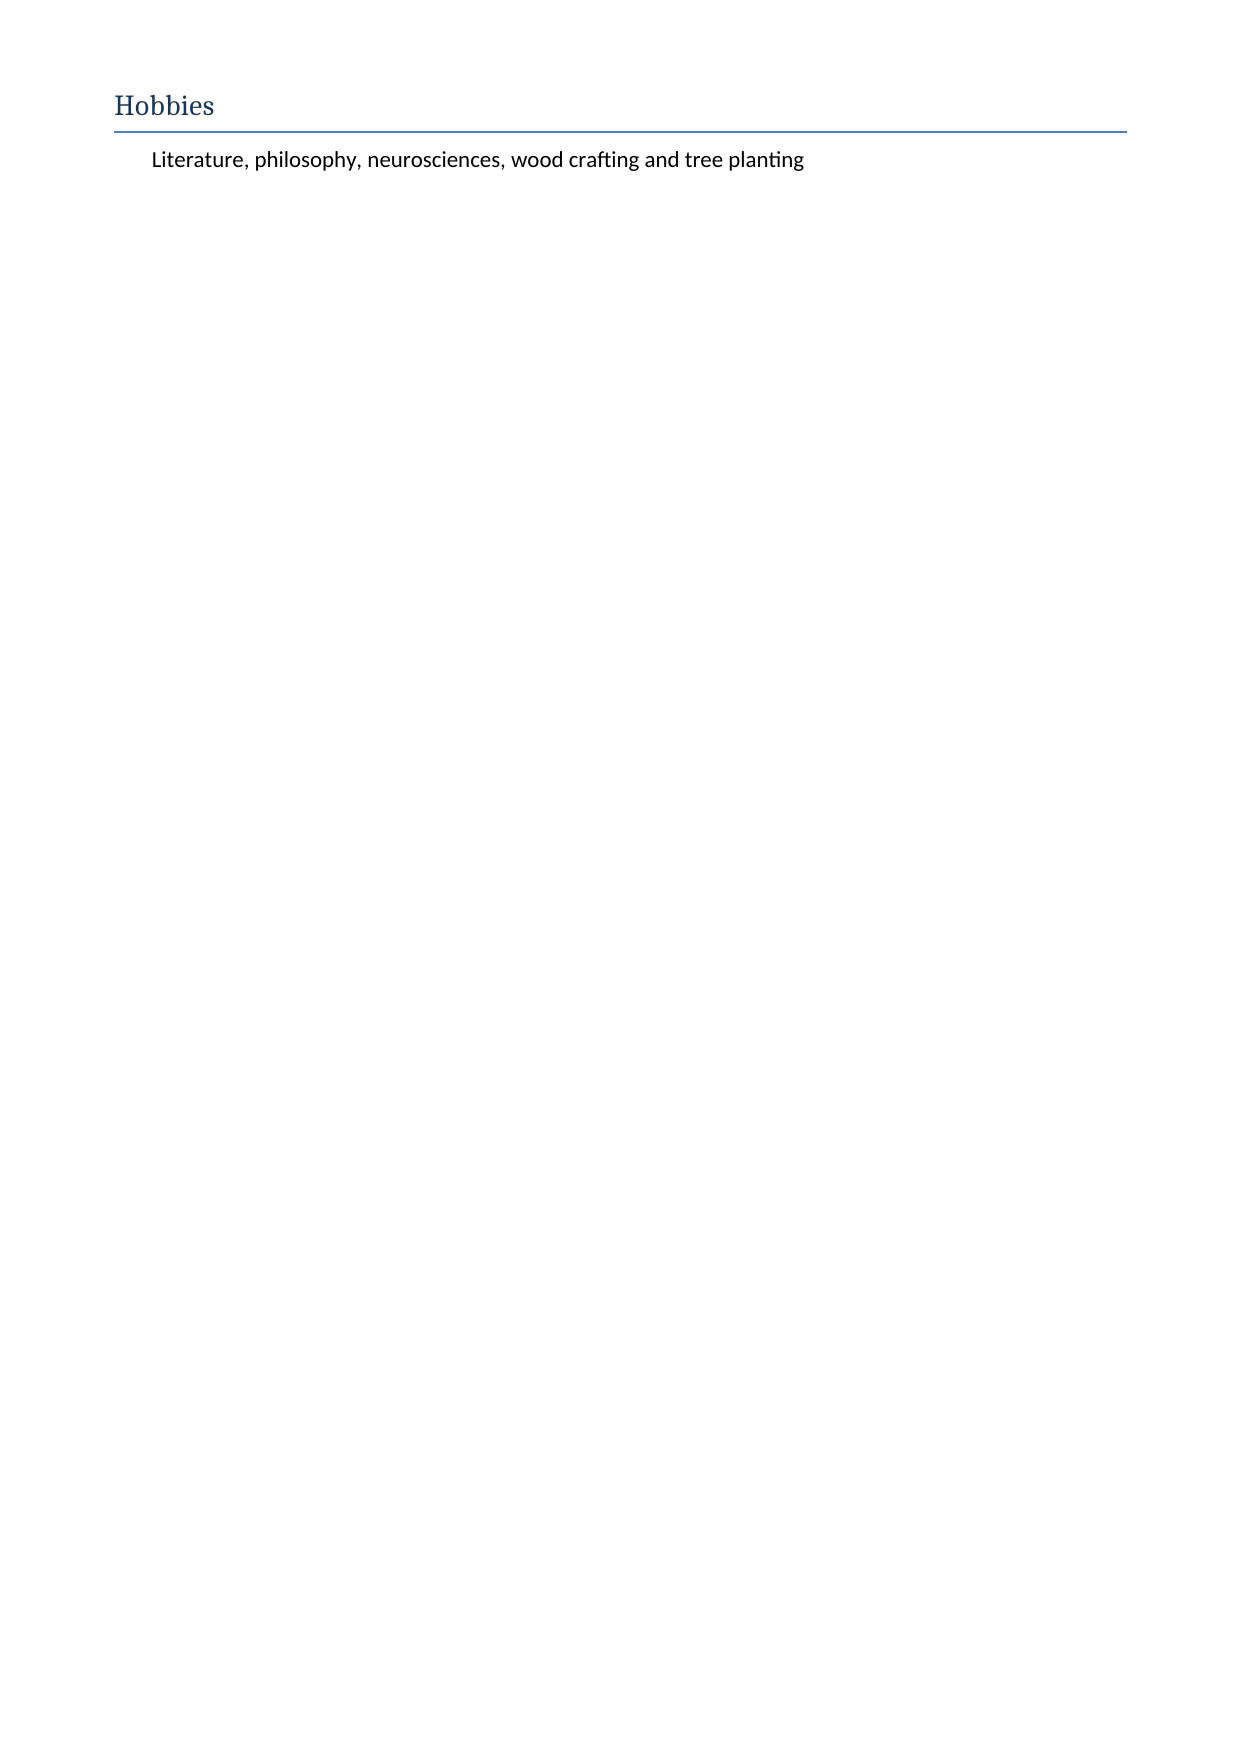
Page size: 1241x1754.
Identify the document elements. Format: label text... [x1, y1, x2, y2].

text Literature, philosophy, neurosciences, wood crafting and tree planting [152, 145, 1127, 173]
title Hobbies [114, 89, 1127, 131]
